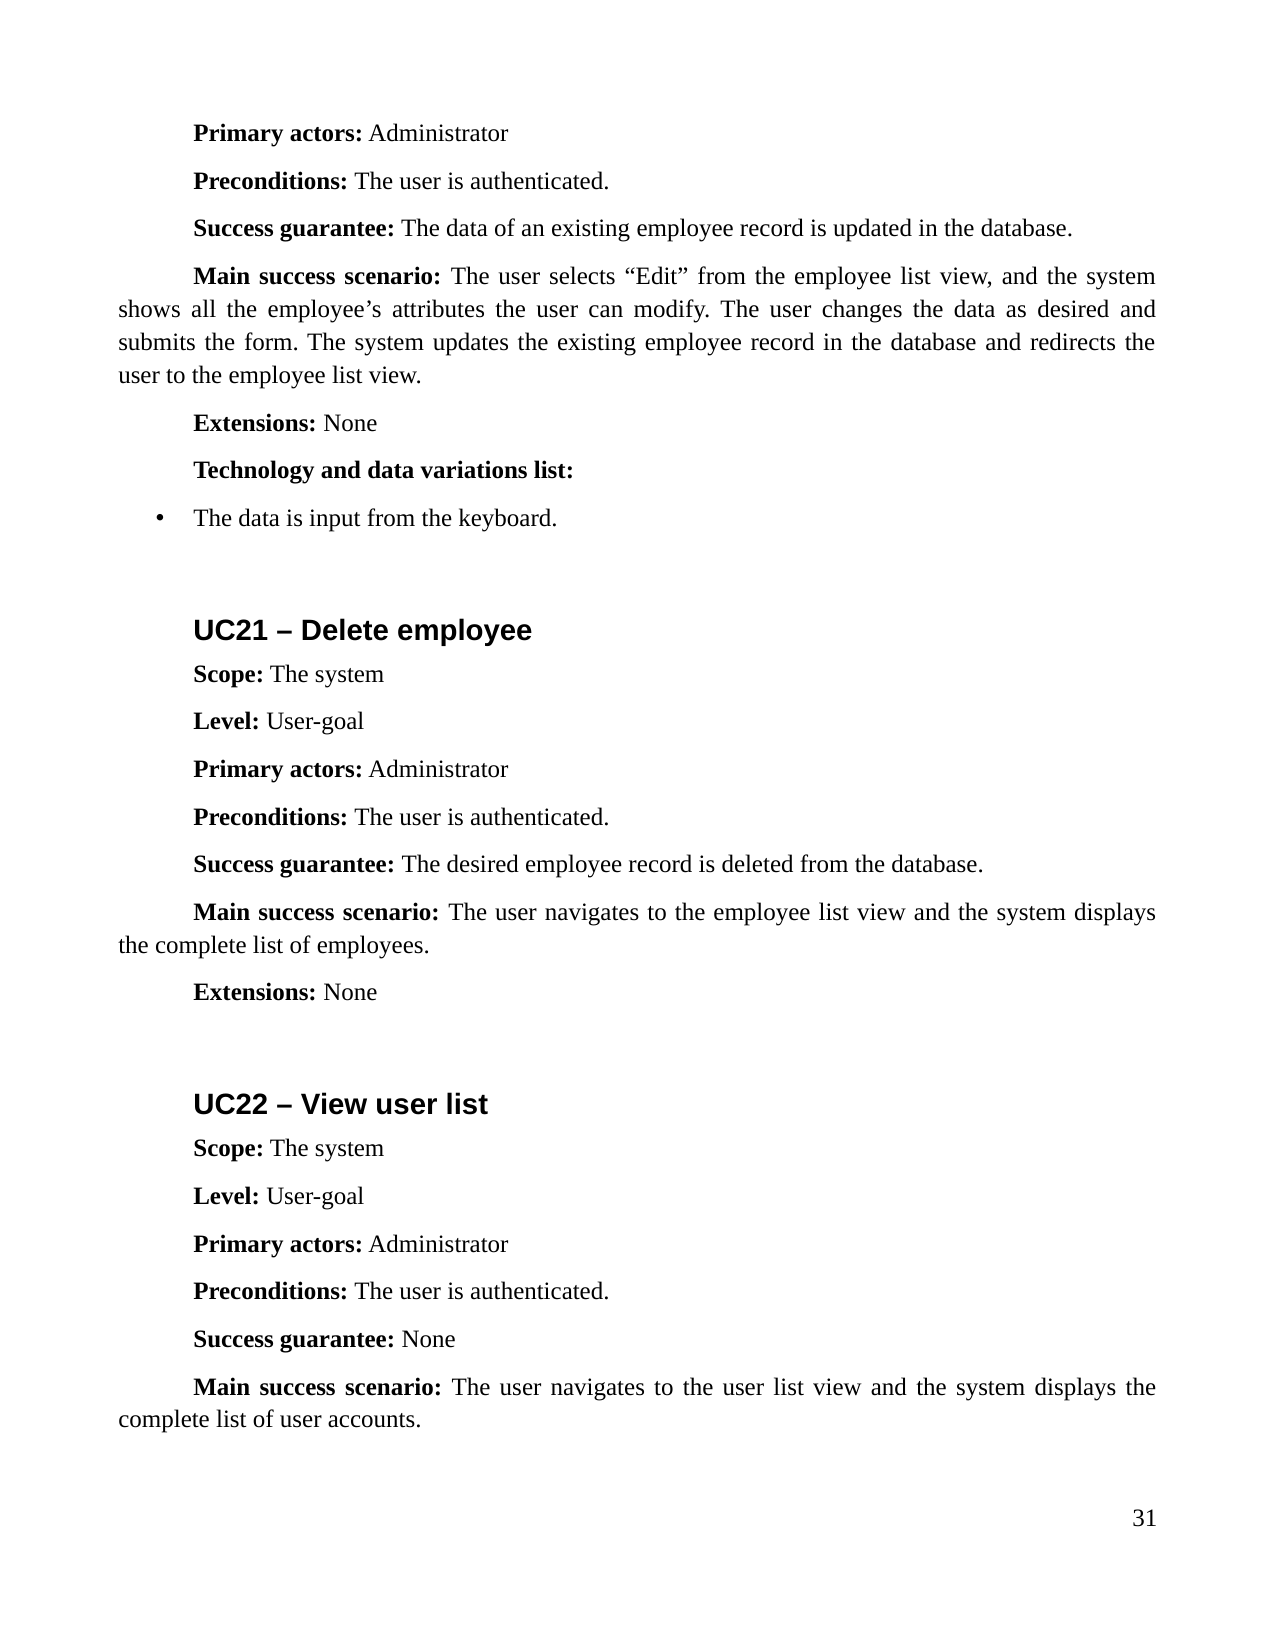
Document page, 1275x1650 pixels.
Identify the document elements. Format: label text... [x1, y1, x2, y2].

subtitle UC22 – View user list [118, 1087, 1157, 1121]
text Level: User-goal [118, 1181, 1157, 1210]
text Preconditions: The user is authenticated. [118, 1276, 1157, 1305]
text Extensions: None [118, 977, 1157, 1006]
text Success guarantee: None [118, 1324, 1157, 1353]
text Preconditions: The user is authenticated. [118, 166, 1157, 194]
text Main success scenario: The user navigates to the employee list view and the system displays the complete list of employees. [118, 897, 1157, 959]
text Primary actors: Administrator [118, 118, 1157, 147]
text Success guarantee: The data of an existing employee record is updated in the database. [118, 213, 1157, 242]
text Extensions: None [118, 408, 1157, 436]
text Level: User-goal [118, 706, 1157, 735]
text Primary actors: Administrator [118, 1229, 1157, 1257]
subtitle UC21 – Delete employee [118, 613, 1157, 646]
text Scope: The system [118, 1133, 1157, 1162]
text Success guarantee: The desired employee record is deleted from the database. [118, 849, 1157, 878]
text Main success scenario: The user selects “Edit” from the employee list view, and the system shows all the employee’s attributes the user can modify. The user changes the data as desired and submits the form. The system updates the existing employee record in the database and redirects the user to the employee list view. [118, 261, 1157, 389]
text Main success scenario: The user navigates to the user list view and the system displays the complete list of user accounts. [118, 1372, 1157, 1433]
text Primary actors: Administrator [118, 754, 1157, 783]
text Preconditions: The user is authenticated. [118, 802, 1157, 830]
text Scope: The system [118, 659, 1157, 688]
list The data is input from the keyboard. [156, 503, 1157, 532]
text Technology and data variations list: [118, 455, 1157, 484]
